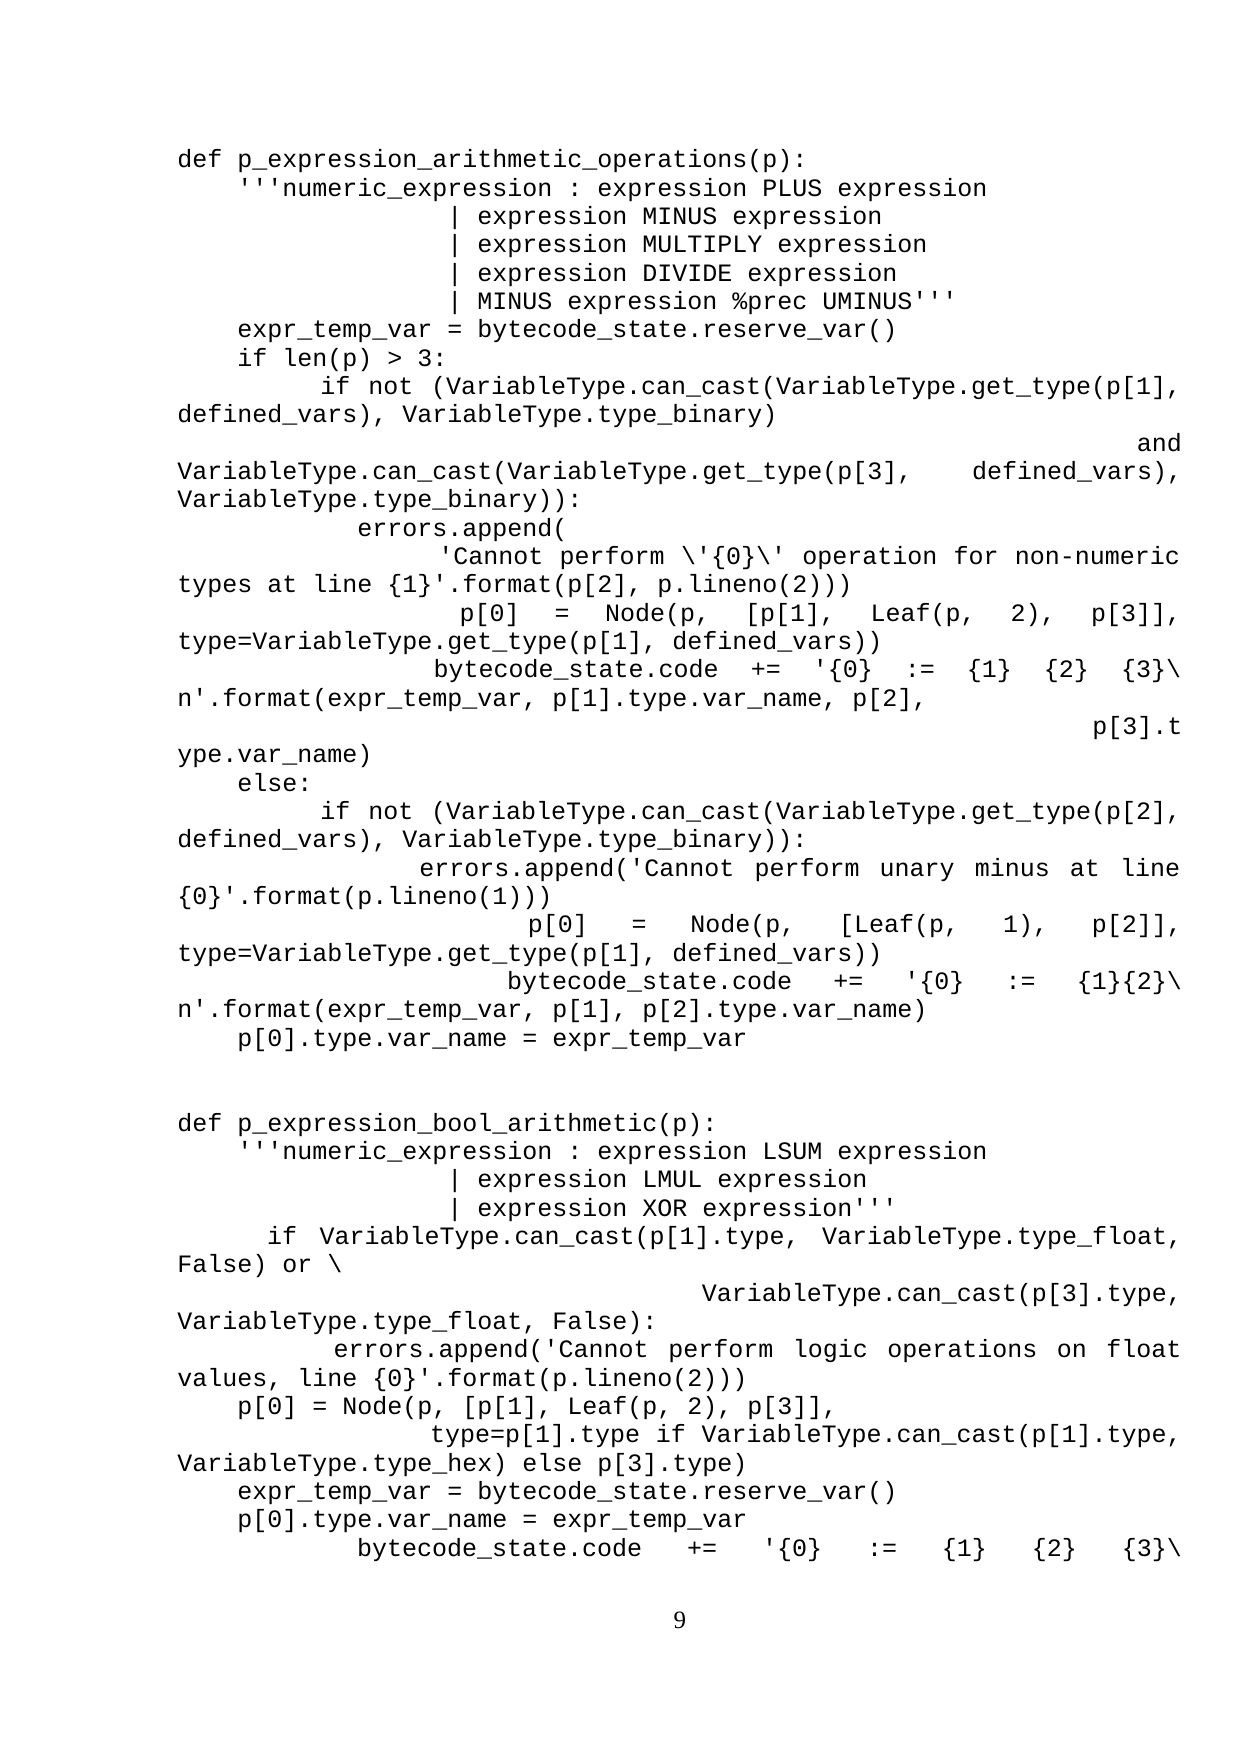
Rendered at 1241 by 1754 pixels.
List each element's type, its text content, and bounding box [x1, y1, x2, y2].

text def p_expression_arithmetic_operations(p): [177, 147, 1182, 175]
text errors.append( [177, 515, 1182, 543]
text p[0] = Node(p, [p[1], Leaf(p, 2), p[3]], type=VariableType.get_type(p[1], defined_vars)) [177, 600, 1182, 657]
text type=p[1].type if VariableType.can_cast(p[1].type, VariableType.type_hex) else p[3].type) [177, 1422, 1182, 1478]
text VariableType.can_cast(p[3].type, VariableType.type_float, False): [177, 1280, 1182, 1337]
text p[0] = Node(p, [p[1], Leaf(p, 2), p[3]], [177, 1393, 1182, 1422]
text p[0] = Node(p, [Leaf(p, 1), p[2]], type=VariableType.get_type(p[1], defined_vars)) [177, 912, 1182, 968]
text | MINUS expression %prec UMINUS''' [177, 288, 1182, 317]
text and VariableType.can_cast(VariableType.get_type(p[3], defined_vars), VariableType.type_binary)): [177, 430, 1182, 515]
text def p_expression_bool_arithmetic(p): [177, 1110, 1182, 1138]
text expr_temp_var = bytecode_state.reserve_var() [177, 1478, 1182, 1507]
text bytecode_state.code += '{0} := {1} {2} {3}\n'.format(expr_temp_var, p[1].type.var_name, p[2], [177, 657, 1182, 713]
text | expression XOR expression''' [177, 1195, 1182, 1223]
text else: [177, 770, 1182, 798]
text | expression DIVIDE expression [177, 260, 1182, 288]
text p[3].type.var_name) [177, 713, 1182, 770]
text errors.append('Cannot perform logic operations on float values, line {0}'.format(p.lineno(2))) [177, 1337, 1182, 1393]
text | expression MINUS expression [177, 203, 1182, 232]
text 'Cannot perform \'{0}\' operation for non-numeric types at line {1}'.format(p[2], p.lineno(2))) [177, 543, 1182, 600]
text if VariableType.can_cast(p[1].type, VariableType.type_float, False) or \ [177, 1223, 1182, 1280]
text p[0].type.var_name = expr_temp_var [177, 1507, 1182, 1535]
text if not (VariableType.can_cast(VariableType.get_type(p[1], defined_vars), VariableType.type_binary) [177, 373, 1182, 430]
text | expression MULTIPLY expression [177, 232, 1182, 260]
text bytecode_state.code += '{0} := {1} {2} {3}\ [177, 1535, 1182, 1563]
text if len(p) > 3: [177, 345, 1182, 373]
text | expression LMUL expression [177, 1167, 1182, 1195]
text expr_temp_var = bytecode_state.reserve_var() [177, 317, 1182, 345]
text if not (VariableType.can_cast(VariableType.get_type(p[2], defined_vars), VariableType.type_binary)): [177, 798, 1182, 855]
text errors.append('Cannot perform unary minus at line {0}'.format(p.lineno(1))) [177, 855, 1182, 912]
text bytecode_state.code += '{0} := {1}{2}\n'.format(expr_temp_var, p[1], p[2].type.var_name) [177, 968, 1182, 1025]
text '''numeric_expression : expression LSUM expression [177, 1138, 1182, 1167]
text p[0].type.var_name = expr_temp_var [177, 1025, 1182, 1053]
text '''numeric_expression : expression PLUS expression [177, 175, 1182, 203]
